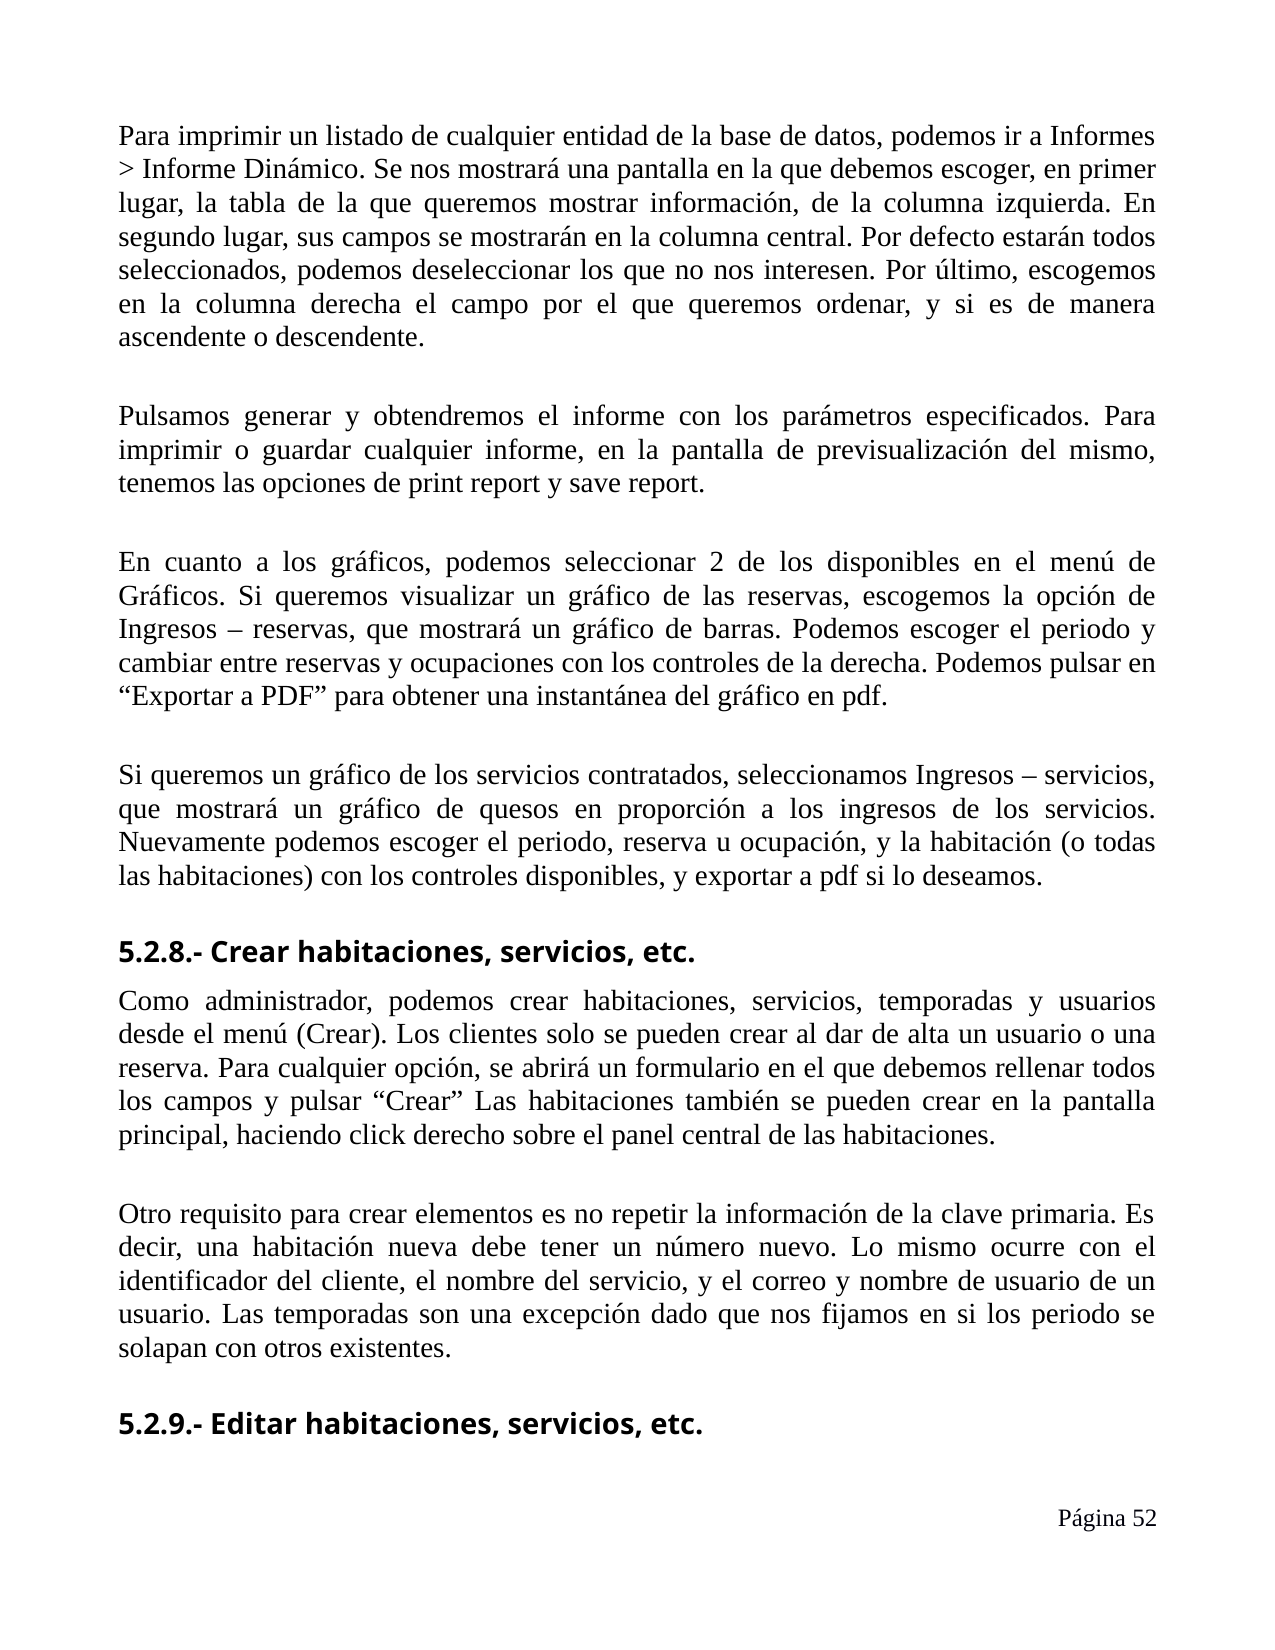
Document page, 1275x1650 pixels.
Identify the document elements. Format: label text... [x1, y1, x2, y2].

text Para imprimir un listado de cualquier entidad de la base de datos, podemos ir a Informes > Informe Dinámico. Se nos mostrará una pantalla en la que debemos escoger, en primer lugar, la tabla de la que queremos mostrar información, de la columna izquierda. En segundo lugar, sus campos se mostrarán en la columna central. Por defecto estarán todos seleccionados, podemos deseleccionar los que no nos interesen. Por último, escogemos en la columna derecha el campo por el que queremos ordenar, y si es de manera ascendente o descendente. [118, 118, 1157, 353]
text 5.2.8.- Crear habitaciones, servicios, etc. [118, 931, 1157, 971]
text Otro requisito para crear elementos es no repetir la información de la clave primaria. Es decir, una habitación nueva debe tener un número nuevo. Lo mismo ocurre con el identificador del cliente, el nombre del servicio, y el correo y nombre de usuario de un usuario. Las temporadas son una excepción dado que nos fijamos en si los periodo se solapan con otros existentes. [118, 1196, 1157, 1363]
text Como administrador, podemos crear habitaciones, servicios, temporadas y usuarios desde el menú (Crear). Los clientes solo se pueden crear al dar de alta un usuario o una reserva. Para cualquier opción, se abrirá un formulario en el que debemos rellenar todos los campos y pulsar “Crear” Las habitaciones también se pueden crear en la pantalla principal, haciendo click derecho sobre el panel central de las habitaciones. [118, 983, 1157, 1150]
text En cuanto a los gráficos, podemos seleccionar 2 de los disponibles en el menú de Gráficos. Si queremos visualizar un gráfico de las reservas, escogemos la opción de Ingresos – reservas, que mostrará un gráfico de barras. Podemos escoger el periodo y cambiar entre reservas y ocupaciones con los controles de la derecha. Podemos pulsar en “Exportar a PDF” para obtener una instantánea del gráfico en pdf. [118, 544, 1157, 712]
text 5.2.9.- Editar habitaciones, servicios, etc. [118, 1403, 1157, 1443]
text Si queremos un gráfico de los servicios contratados, seleccionamos Ingresos – servicios, que mostrará un gráfico de quesos en proporción a los ingresos de los servicios. Nuevamente podemos escoger el periodo, reserva u ocupación, y la habitación (o todas las habitaciones) con los controles disponibles, y exportar a pdf si lo deseamos. [118, 757, 1157, 892]
text Pulsamos generar y obtendremos el informe con los parámetros especificados. Para imprimir o guardar cualquier informe, en la pantalla de previsualización del mismo, tenemos las opciones de print report y save report. [118, 398, 1157, 499]
